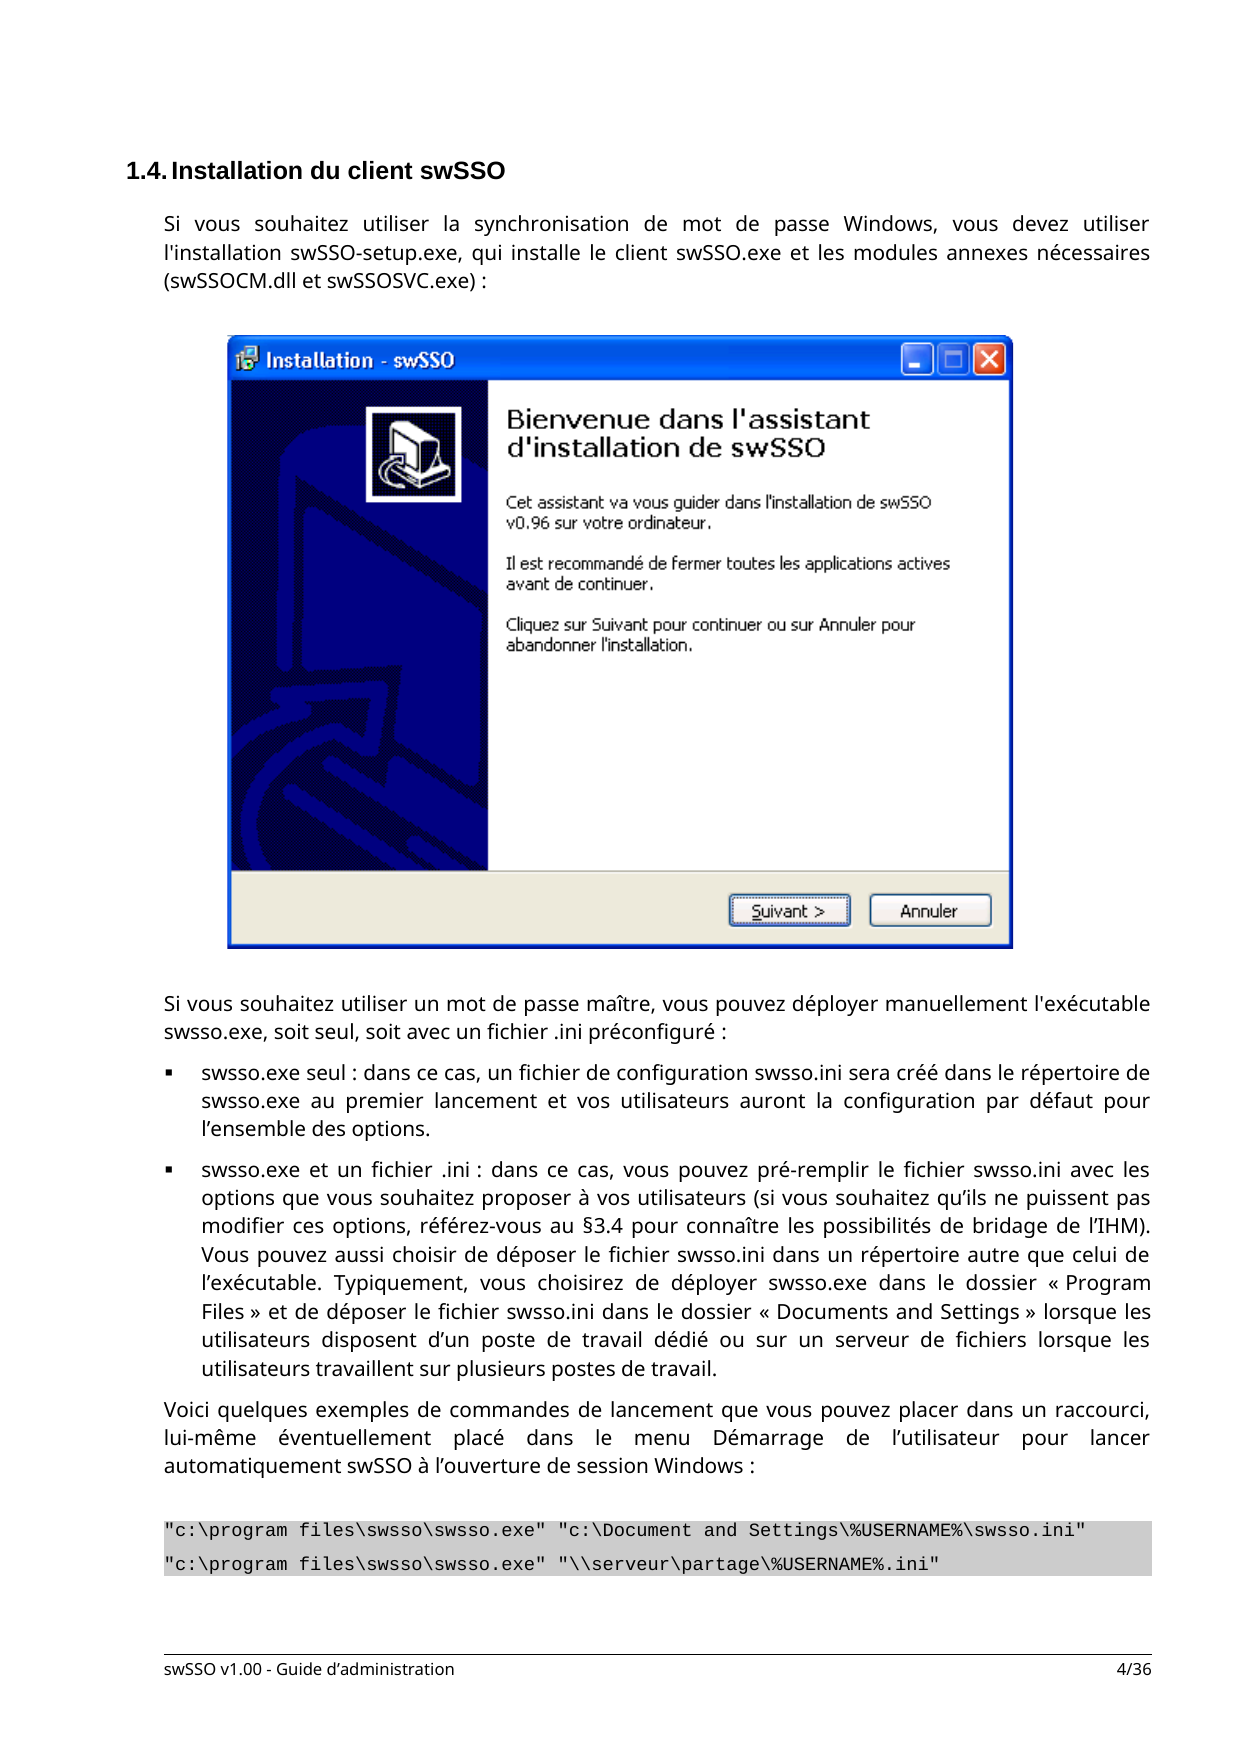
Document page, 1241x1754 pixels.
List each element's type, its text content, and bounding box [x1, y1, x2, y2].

text "c:\program files\swsso\swsso.exe" "\\serveur\partage\%USERNAME%.ini" [164, 1555, 1152, 1576]
text "c:\program files\swsso\swsso.exe" "c:\Document and Settings\%USERNAME%\swsso.ini" [164, 1521, 1152, 1542]
list swsso.exe seul : dans ce cas, un fichier de configuration swsso.ini sera créé dans le répertoire de swsso.exe au premier lancement et vos utilisateurs auront la configuration par défaut pour l’ensemble des options. [164, 1058, 1152, 1143]
text Si vous souhaitez utiliser la synchronisation de mot de passe Windows, vous devez utiliser l'installation swSSO-setup.exe, qui installe le client swSSO.exe et les modules annexes nécessaires (swSSOCM.dll et swSSOSVC.exe) : [164, 209, 1152, 295]
text Voici quelques exemples de commandes de lancement que vous pouvez placer dans un raccourci, lui-même éventuellement placé dans le menu Démarrage de l’utilisateur pour lancer automatiquement swSSO à l’ouverture de session Windows : [164, 1395, 1152, 1480]
list swsso.exe et un fichier .ini : dans ce cas, vous pouvez pré-remplir le fichier swsso.ini avec les options que vous souhaitez proposer à vos utilisateurs (si vous souhaitez qu’ils ne puissent pas modifier ces options, référez-vous au §3.4 pour connaître les possibilités de bridage de l’IHM). Vous pouvez aussi choisir de déposer le fichier swsso.ini dans un répertoire autre que celui de l’exécutable. Typiquement, vous choisirez de déployer swsso.exe dans le dossier « Program Files » et de déposer le fichier swsso.ini dans le dossier « Documents and Settings » lorsque les utilisateurs disposent d’un poste de travail dédié ou sur un serveur de fichiers lorsque les utilisateurs travaillent sur plusieurs postes de travail. [164, 1155, 1152, 1382]
picture [227, 335, 1014, 949]
text Si vous souhaitez utiliser un mot de passe maître, vous pouvez déployer manuellement l'exécutable swsso.exe, soit seul, soit avec un fichier .ini préconfiguré : [164, 989, 1152, 1046]
subtitle Installation du client swSSO [126, 156, 1152, 184]
